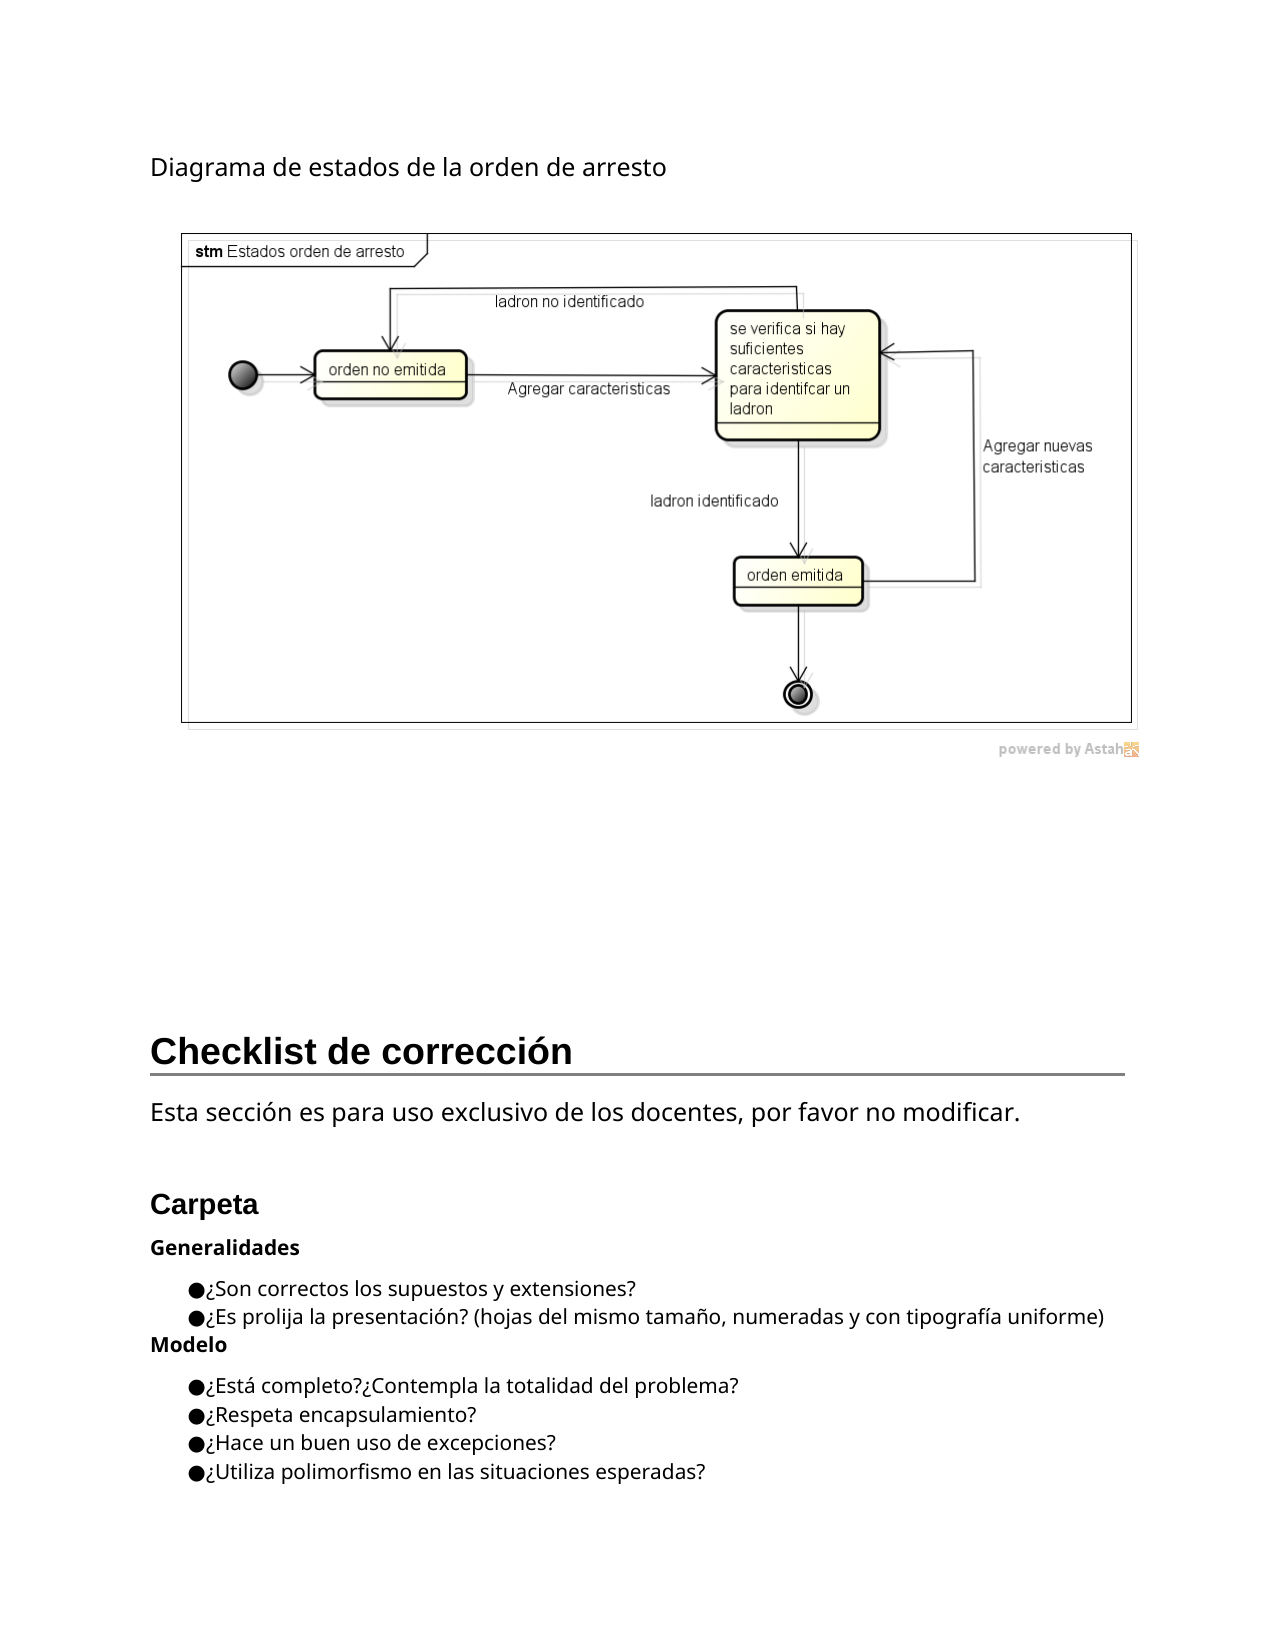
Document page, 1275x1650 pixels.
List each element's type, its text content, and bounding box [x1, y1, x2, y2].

text Generalidades [150, 1233, 1125, 1261]
list ¿Es prolija la presentación? (hojas del mismo tamaño, numeradas y con tipografía uniforme) [150, 1302, 1125, 1331]
list ¿Hace un buen uso de excepciones? [150, 1428, 1125, 1457]
list ¿Está completo?¿Contempla la totalidad del problema? [150, 1372, 1125, 1400]
list ¿Son correctos los supuestos y extensiones? [150, 1274, 1125, 1302]
subtitle Carpeta [150, 1188, 1125, 1220]
picture [168, 220, 1144, 762]
list ¿Respeta encapsulamiento? [150, 1400, 1125, 1428]
list ¿Utiliza polimorfismo en las situaciones esperadas? [150, 1457, 1125, 1485]
text Esta sección es para uso exclusivo de los docentes, por favor no modificar. [150, 1094, 1125, 1129]
subtitle Checklist de corrección [150, 1031, 1125, 1073]
text Modelo [150, 1331, 1125, 1359]
subtitle Diagrama de estados de la orden de arresto [150, 150, 1125, 184]
